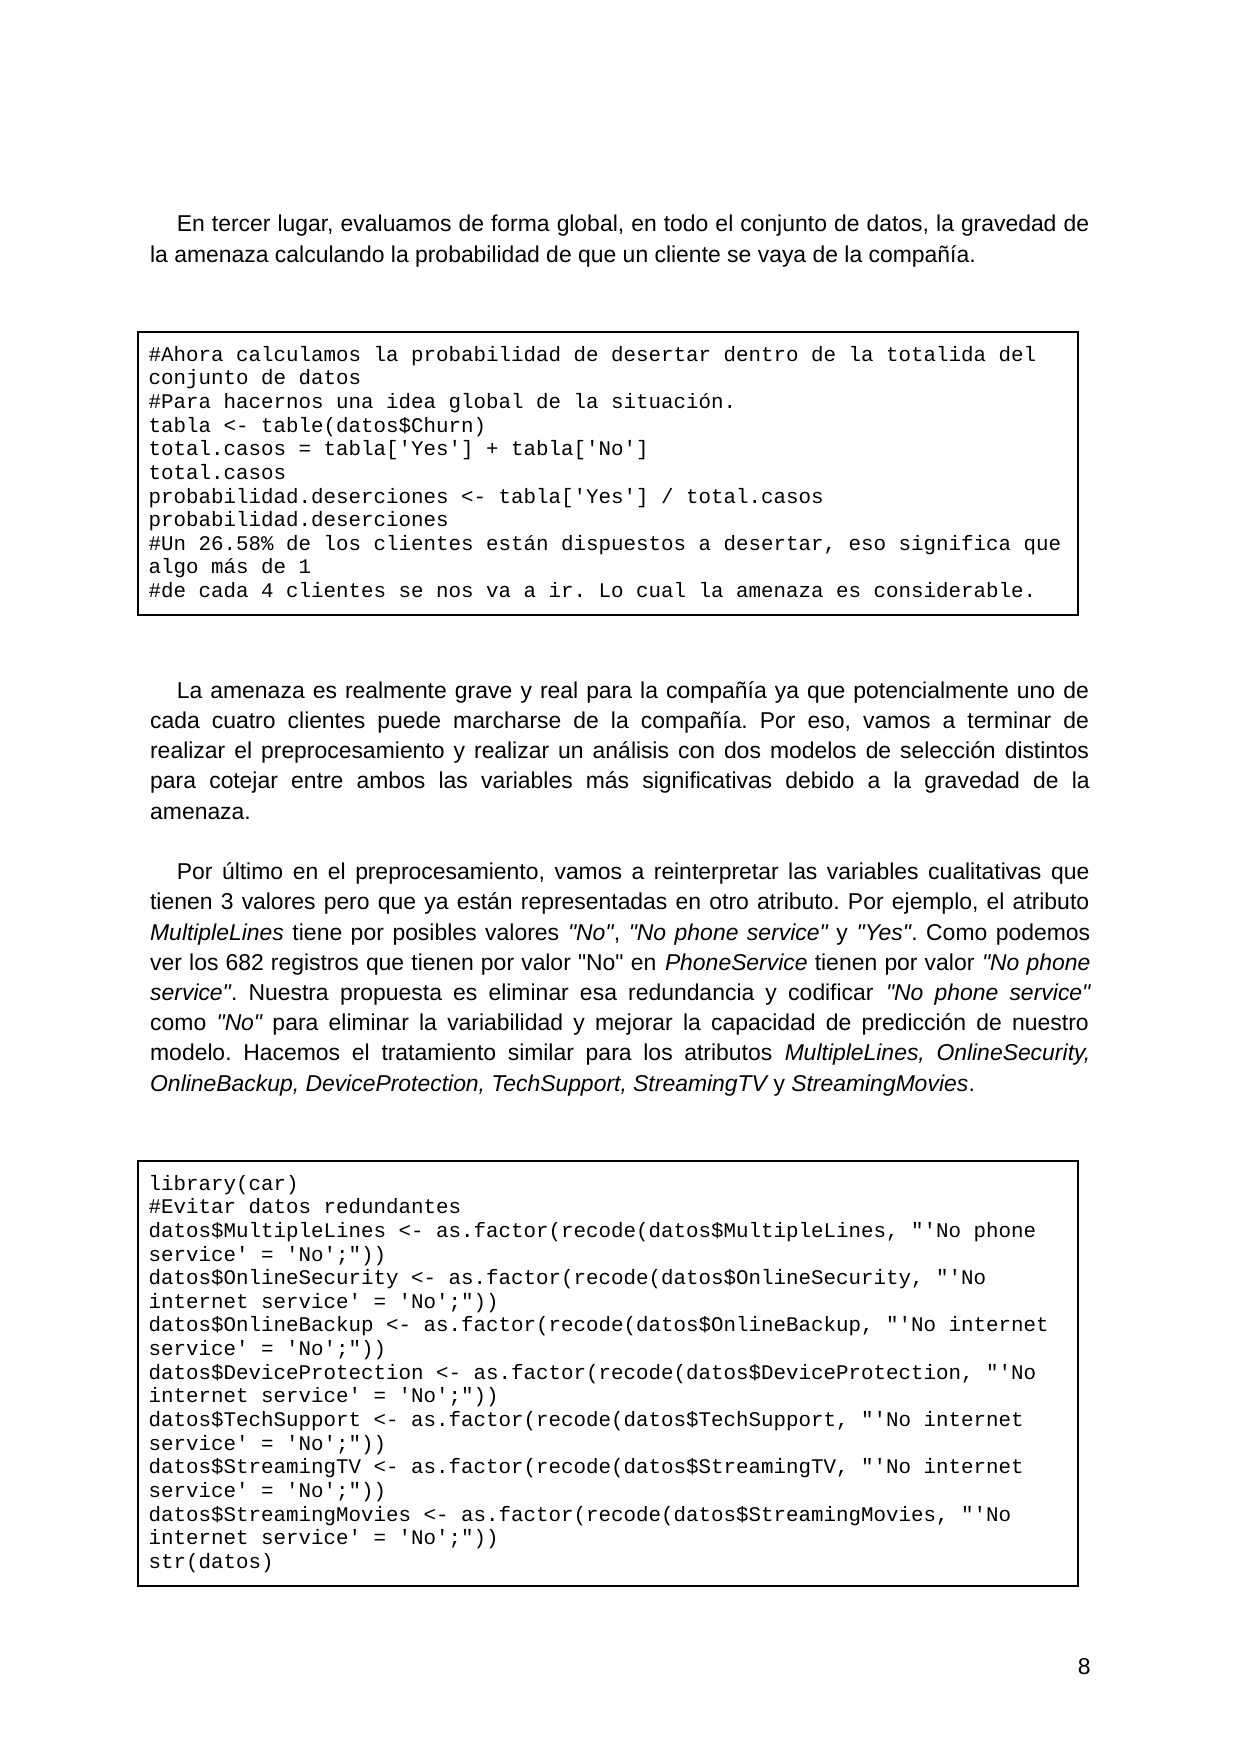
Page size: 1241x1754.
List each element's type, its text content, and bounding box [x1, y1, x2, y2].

table_header library(car) #Evitar datos redundantes datos$MultipleLines <- as.factor(recode(datos$MultipleLines, "'No phone service' = 'No';")) datos$OnlineSecurity <- as.factor(recode(datos$OnlineSecurity, "'No internet service' = 'No';")) datos$OnlineBackup <- as.factor(recode(datos$OnlineBackup, "'No internet service' = 'No';")) datos$DeviceProtection <- as.factor(recode(datos$DeviceProtection, "'No internet service' = 'No';")) datos$TechSupport <- as.factor(recode(datos$TechSupport, "'No internet service' = 'No';")) datos$StreamingTV <- as.factor(recode(datos$StreamingTV, "'No internet service' = 'No';")) datos$StreamingMovies <- as.factor(recode(datos$StreamingMovies, "'No internet service' = 'No';")) str(datos) [139, 1162, 1077, 1585]
text La amenaza es realmente grave y real para la compañía ya que potencialmente uno de cada cuatro clientes puede marcharse de la compañía. Por eso, vamos a terminar de realizar el preprocesamiento y realizar un análisis con dos modelos de selección distintos para cotejar entre ambos las variables más significativas debido a la gravedad de la amenaza. [150, 677, 1090, 824]
text Por último en el preprocesamiento, vamos a reinterpretar las variables cualitativas que tienen 3 valores pero que ya están representadas en otro atributo. Por ejemplo, el atributo MultipleLines tiene por posibles valores "No", "No phone service" y "Yes". Como podemos ver los 682 registros que tienen por valor "No" en PhoneService tienen por valor "No phone service". Nuestra propuesta es eliminar esa redundancia y codificar "No phone service" como "No" para eliminar la variabilidad y mejorar la capacidad de predicción de nuestro modelo. Hacemos el tratamiento similar para los atributos MultipleLines, OnlineSecurity, OnlineBackup, DeviceProtection, TechSupport, StreamingTV y StreamingMovies. [150, 858, 1090, 1096]
table_header #Ahora calculamos la probabilidad de desertar dentro de la totalida del conjunto de datos #Para hacernos una idea global de la situación. tabla <- table(datos$Churn) total.casos = tabla['Yes'] + tabla['No'] total.casos probabilidad.deserciones <- tabla['Yes'] / total.casos probabilidad.deserciones #Un 26.58% de los clientes están dispuestos a desertar, eso significa que algo más de 1 #de cada 4 clientes se nos va a ir. Lo cual la amenaza es considerable. [139, 333, 1077, 614]
text En tercer lugar, evaluamos de forma global, en todo el conjunto de datos, la gravedad de la amenaza calculando la probabilidad de que un cliente se vaya de la compañía. [150, 210, 1090, 267]
